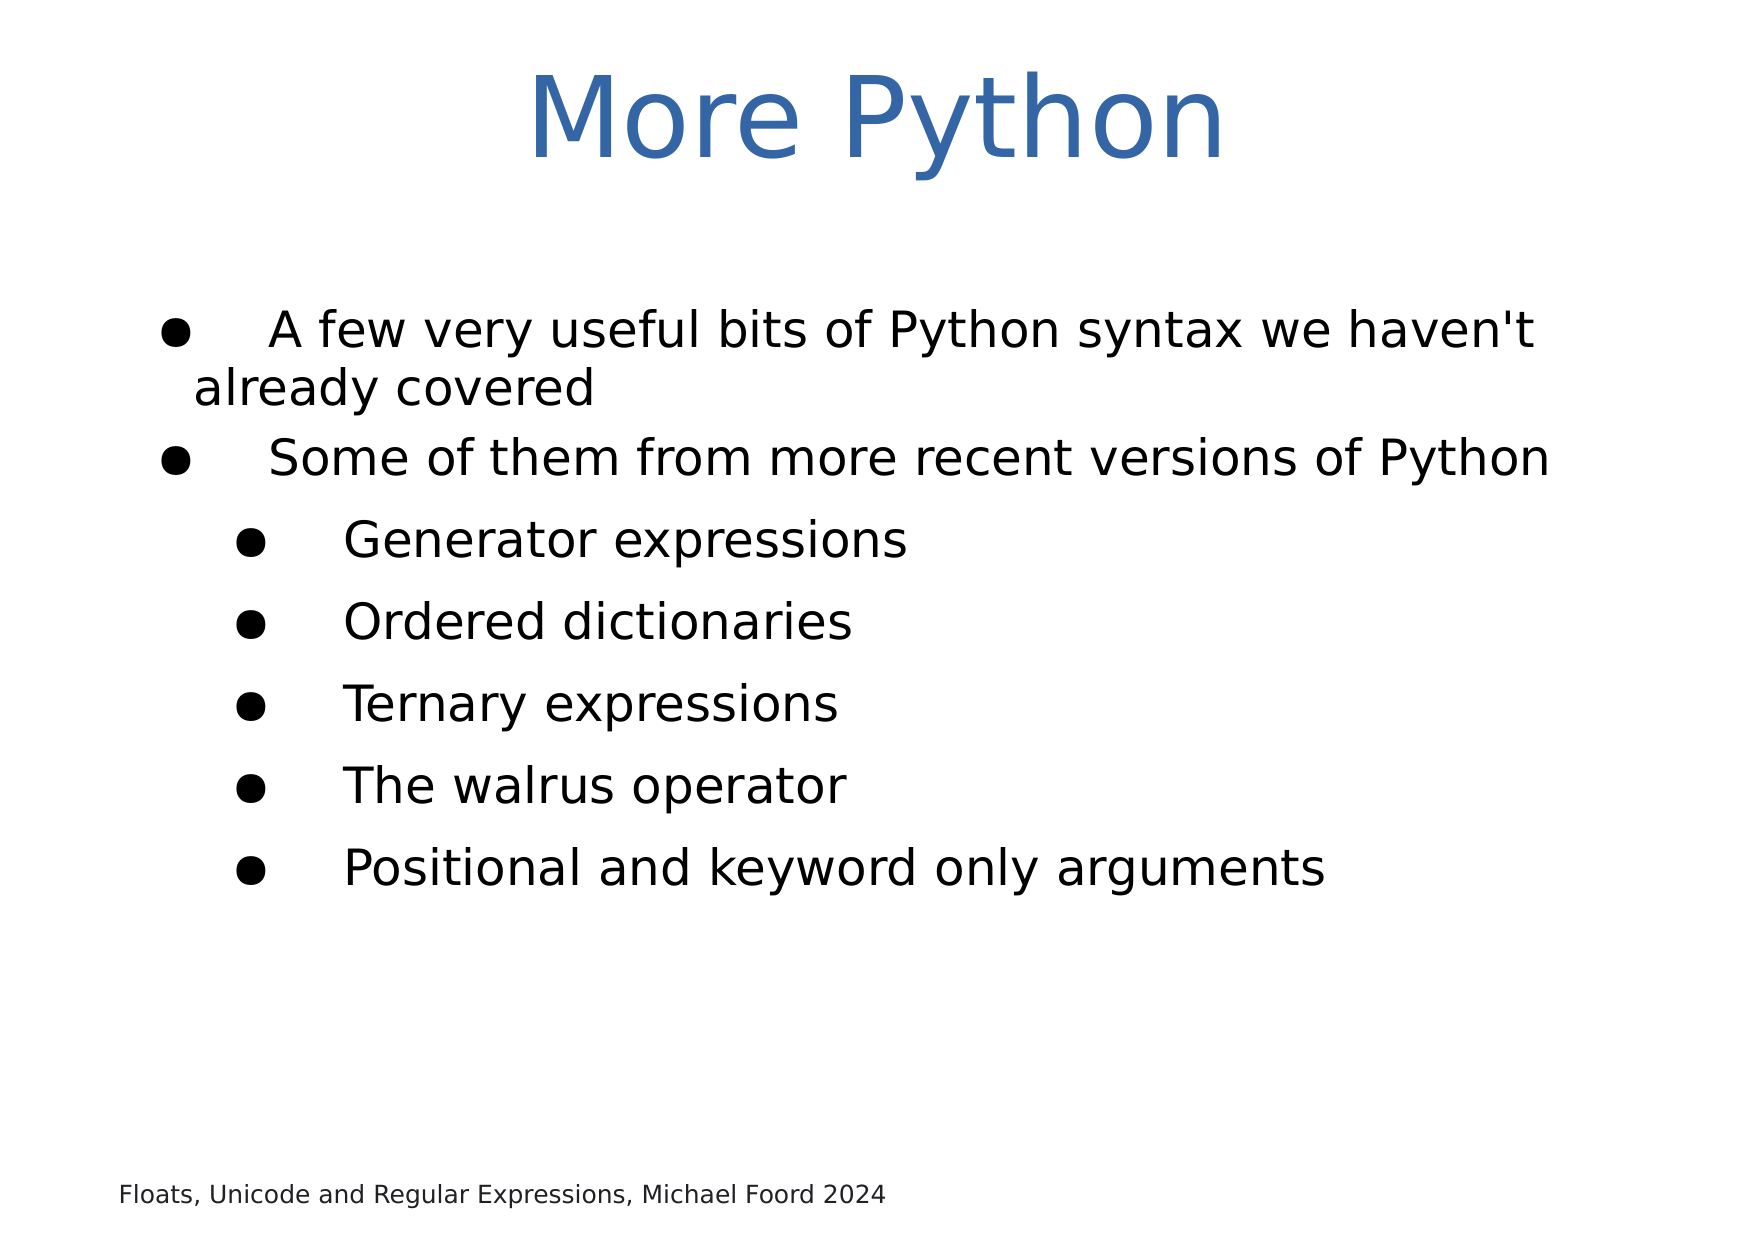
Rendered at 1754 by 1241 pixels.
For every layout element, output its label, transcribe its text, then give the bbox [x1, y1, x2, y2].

list The walrus operator [231, 757, 1636, 815]
list A few very useful bits of Python syntax we haven't already covered [156, 301, 1636, 417]
list Ternary expressions [231, 675, 1636, 733]
list Generator expressions [231, 511, 1636, 569]
list Some of them from more recent versions of Python [156, 429, 1636, 487]
list Ordered dictionaries [231, 593, 1636, 651]
title More Python [118, 53, 1636, 184]
list Positional and keyword only arguments [231, 839, 1636, 897]
